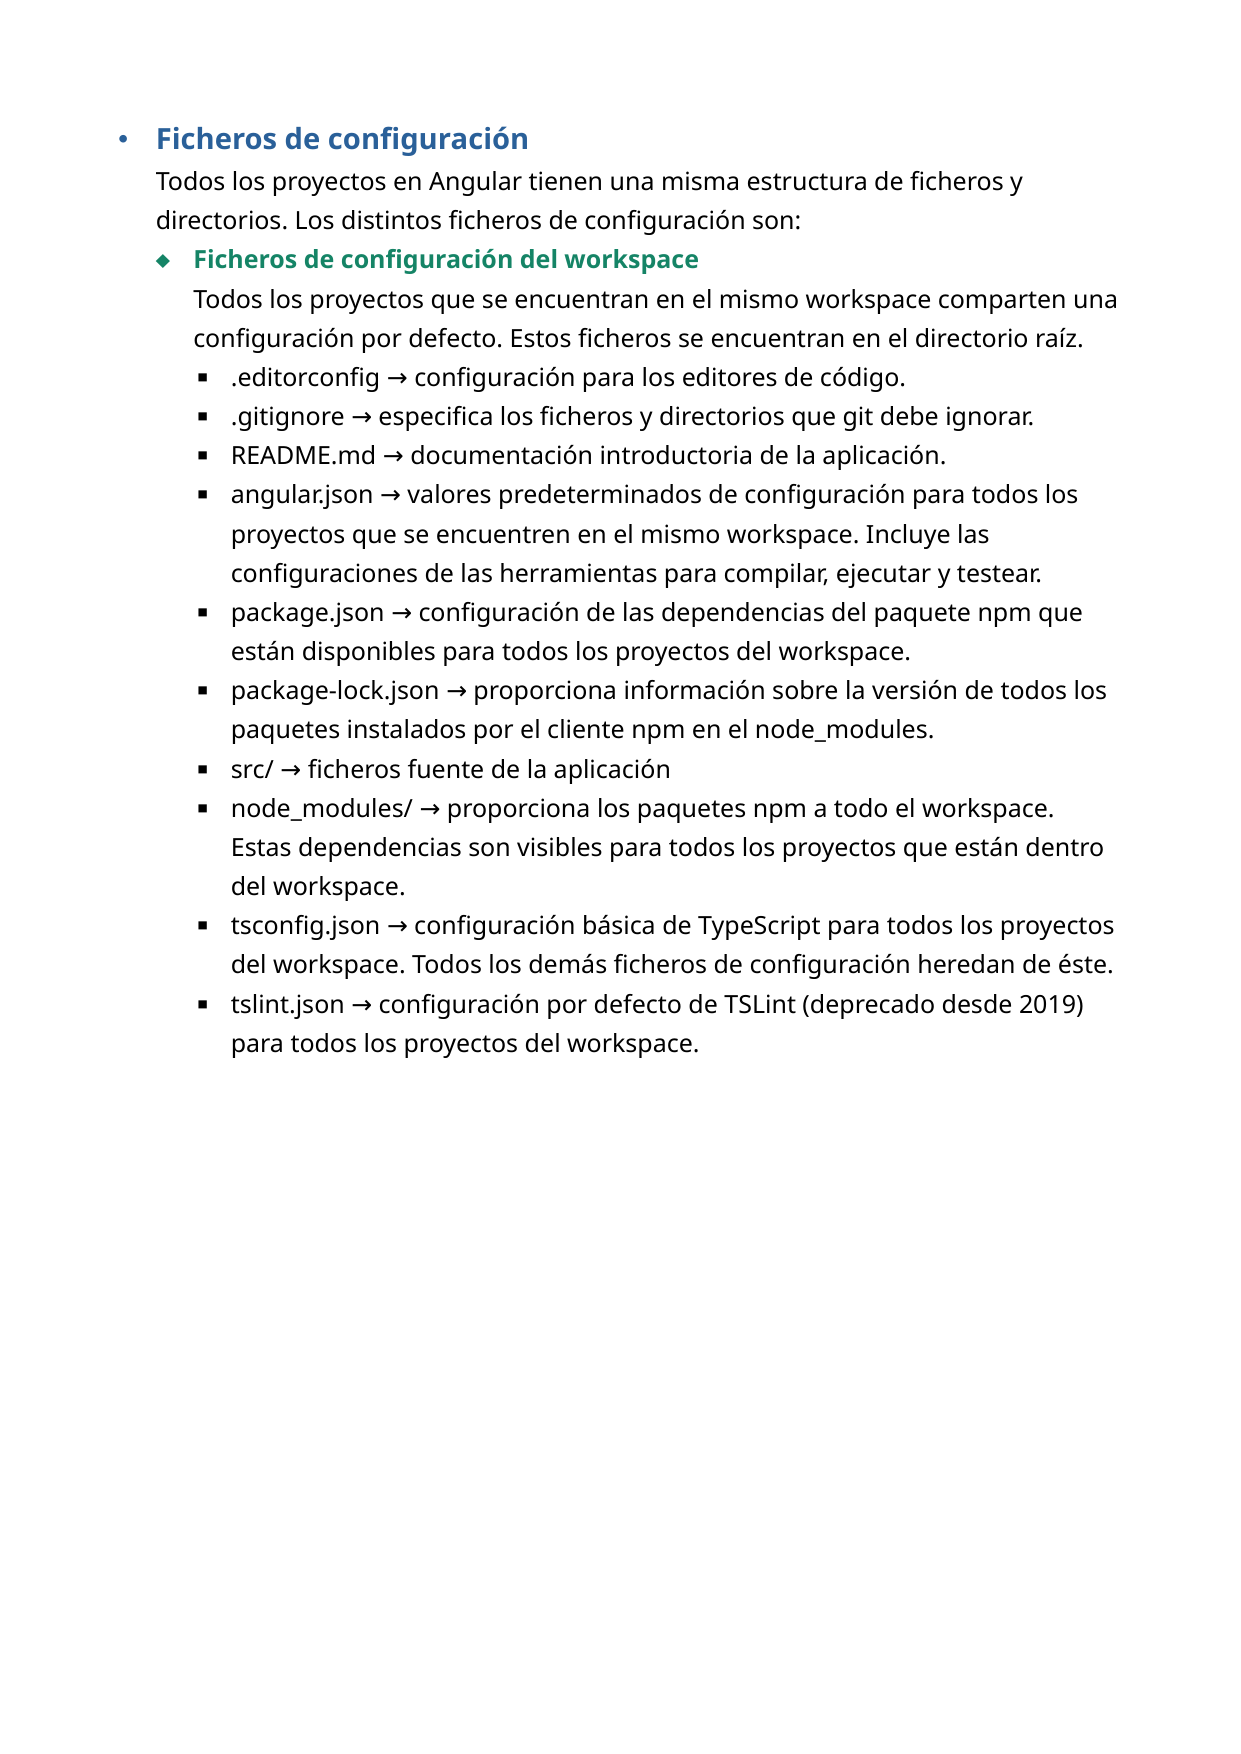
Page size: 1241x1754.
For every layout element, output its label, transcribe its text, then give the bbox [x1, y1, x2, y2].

list Todos los proyectos en Angular tienen una misma estructura de ficheros y directorios. Los distintos ficheros de configuración son: [118, 164, 1122, 237]
list src/ → ficheros fuente de la aplicación [193, 751, 1122, 785]
list .editorconfig → configuración para los editores de código. [193, 359, 1122, 394]
subtitle Ficheros de configuración [118, 118, 1122, 158]
list tsconfig.json → configuración básica de TypeScript para todos los proyectos del workspace. Todos los demás ficheros de configuración heredan de éste. [193, 908, 1122, 981]
list .gitignore → especifica los ficheros y directorios que git debe ignorar. [193, 399, 1122, 433]
list angular.json → valores predeterminados de configuración para todos los proyectos que se encuentren en el mismo workspace. Incluye las configuraciones de las herramientas para compilar, ejecutar y testear. [193, 477, 1122, 589]
list package.json → configuración de las dependencias del paquete npm que están disponibles para todos los proyectos del workspace. [193, 594, 1122, 668]
list tslint.json → configuración por defecto de TSLint (deprecado desde 2019) para todos los proyectos del workspace. [193, 986, 1122, 1059]
subtitle Ficheros de configuración del workspace [156, 242, 1122, 276]
list Todos los proyectos que se encuentran en el mismo workspace comparten una configuración por defecto. Estos ficheros se encuentran en el directorio raíz. [156, 281, 1122, 354]
list package-lock.json → proporciona información sobre la versión de todos los paquetes instalados por el cliente npm en el node_modules. [193, 673, 1122, 746]
list node_modules/ → proporciona los paquetes npm a todo el workspace. Estas dependencias son visibles para todos los proyectos que están dentro del workspace. [193, 790, 1122, 903]
list README.md → documentación introductoria de la aplicación. [193, 438, 1122, 472]
